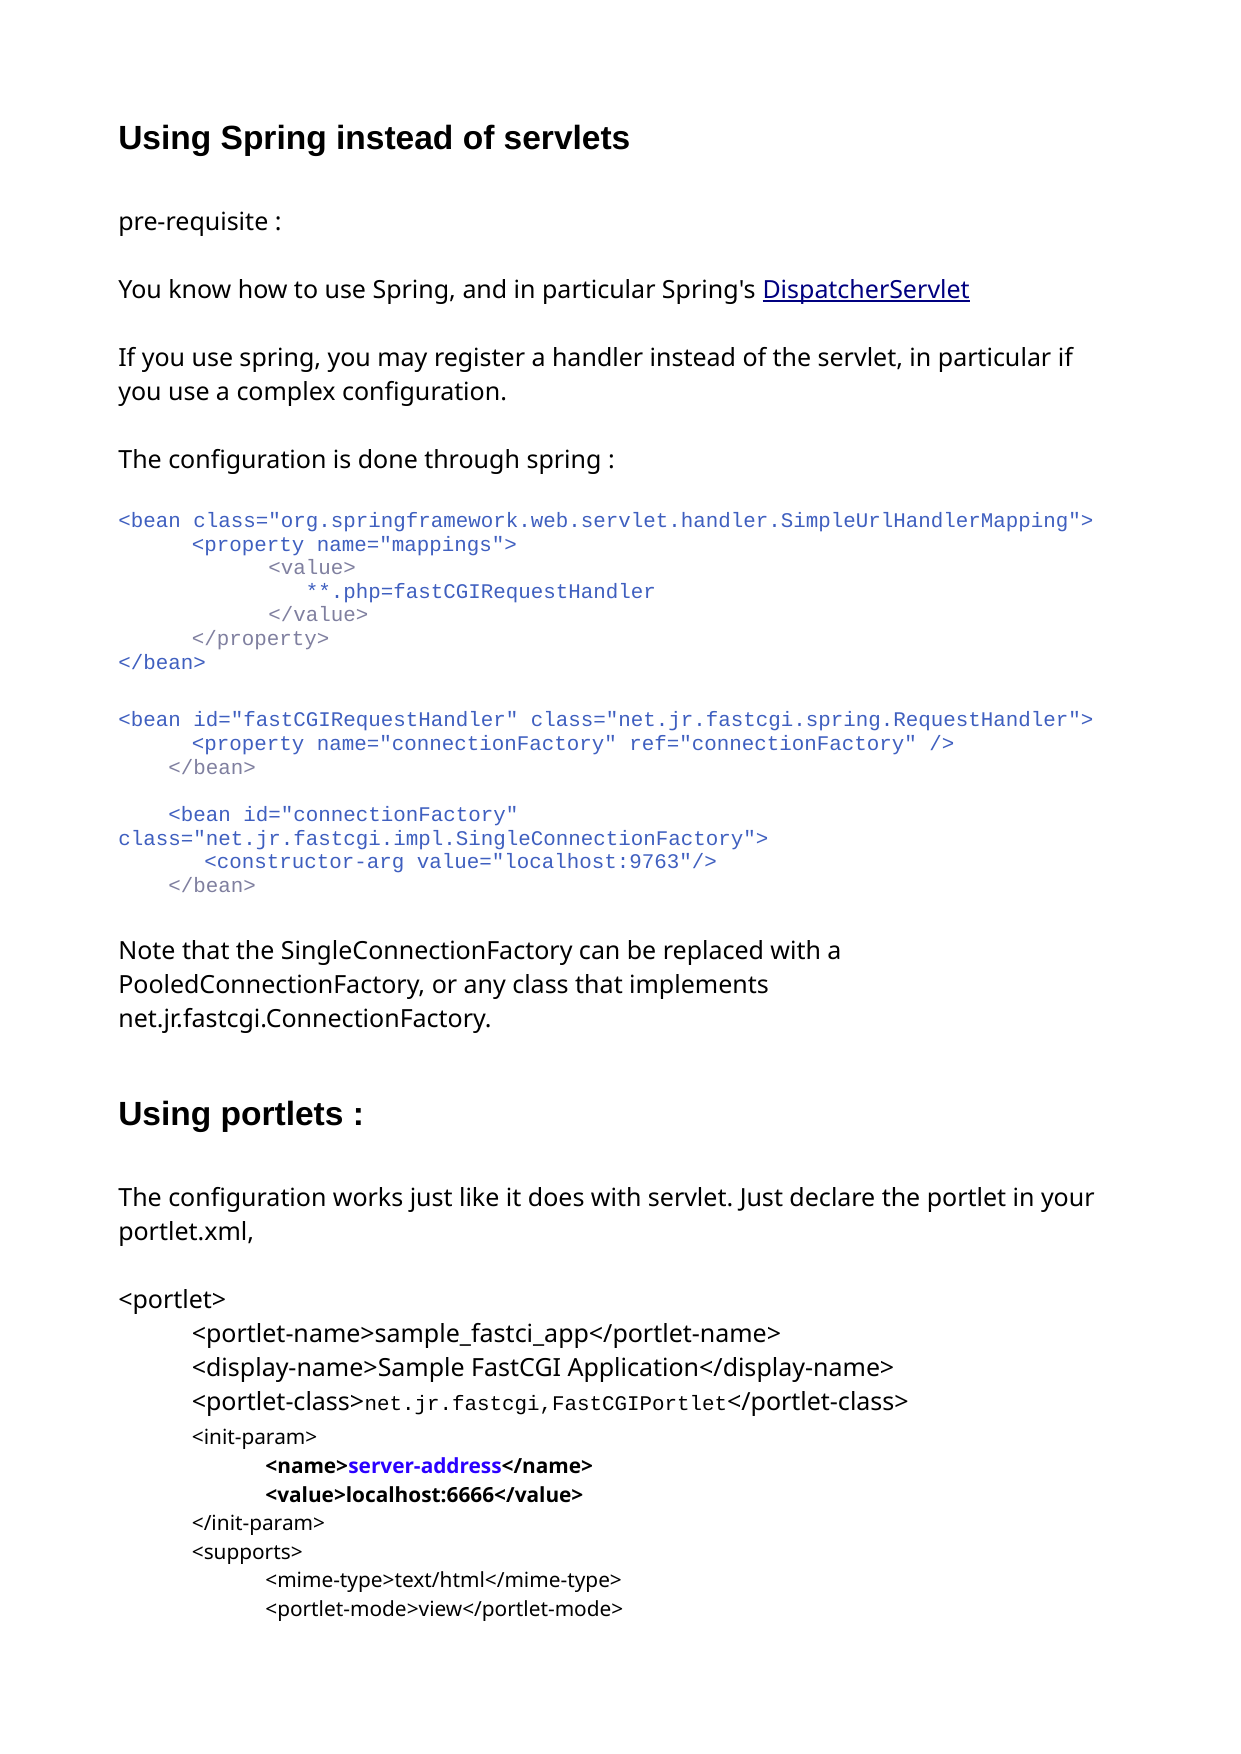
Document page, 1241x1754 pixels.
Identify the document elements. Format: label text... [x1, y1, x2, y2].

text <bean class="org.springframework.web.servlet.handler.SimpleUrlHandlerMapping"> [118, 510, 1122, 533]
text <constructor-arg value="localhost:9763"/> [118, 851, 1122, 875]
text <property name="mappings"> [118, 533, 1122, 557]
text <value> [118, 557, 1122, 581]
text <supports> [118, 1537, 1122, 1565]
text The configuration is done through spring : [118, 442, 1122, 476]
text <mime-type>text/html</mime-type> [118, 1565, 1122, 1594]
text You know how to use Spring, and in particular Spring's DispatcherServlet [118, 271, 1122, 306]
subtitle Using Spring instead of servlets [118, 118, 1122, 157]
text </property> [118, 628, 1122, 652]
text The configuration works just like it does with servlet. Just declare the portlet in your portlet.xml, [118, 1179, 1122, 1247]
text <name>server-address</name> [118, 1452, 1122, 1480]
text pre-requisite : [118, 203, 1122, 237]
text <bean id="connectionFactory" class="net.jr.fastcgi.impl.SingleConnectionFactory"> [118, 804, 1122, 851]
text <portlet-name>sample_fastci_app</portlet-name> [118, 1315, 1122, 1349]
text </init-param> [118, 1508, 1122, 1537]
text <init-param> [118, 1418, 1122, 1452]
text <value>localhost:6666</value> [118, 1480, 1122, 1508]
text <property name="connectionFactory" ref="connectionFactory" /> [118, 733, 1122, 757]
text </value> [118, 604, 1122, 628]
text <display-name>Sample FastCGI Application</display-name> [118, 1349, 1122, 1383]
text Note that the SingleConnectionFactory can be replaced with a PooledConnectionFactory, or any class that implements net.jr.fastcgi.ConnectionFactory. [118, 933, 1122, 1035]
text <portlet-class>net.jr.fastcgi,FastCGIPortlet</portlet-class> [118, 1383, 1122, 1418]
subtitle Using portlets : [118, 1094, 1122, 1133]
text <bean id="fastCGIRequestHandler" class="net.jr.fastcgi.spring.RequestHandler"> [118, 709, 1122, 733]
text </bean> [118, 875, 1122, 899]
text **.php=fastCGIRequestHandler [118, 581, 1122, 604]
text If you use spring, you may register a handler instead of the servlet, in particular if you use a complex configuration. [118, 339, 1122, 408]
text <portlet-mode>view</portlet-mode> [118, 1594, 1122, 1622]
text </bean> [118, 652, 1122, 675]
text <portlet> [118, 1281, 1122, 1315]
text </bean> [118, 757, 1122, 780]
